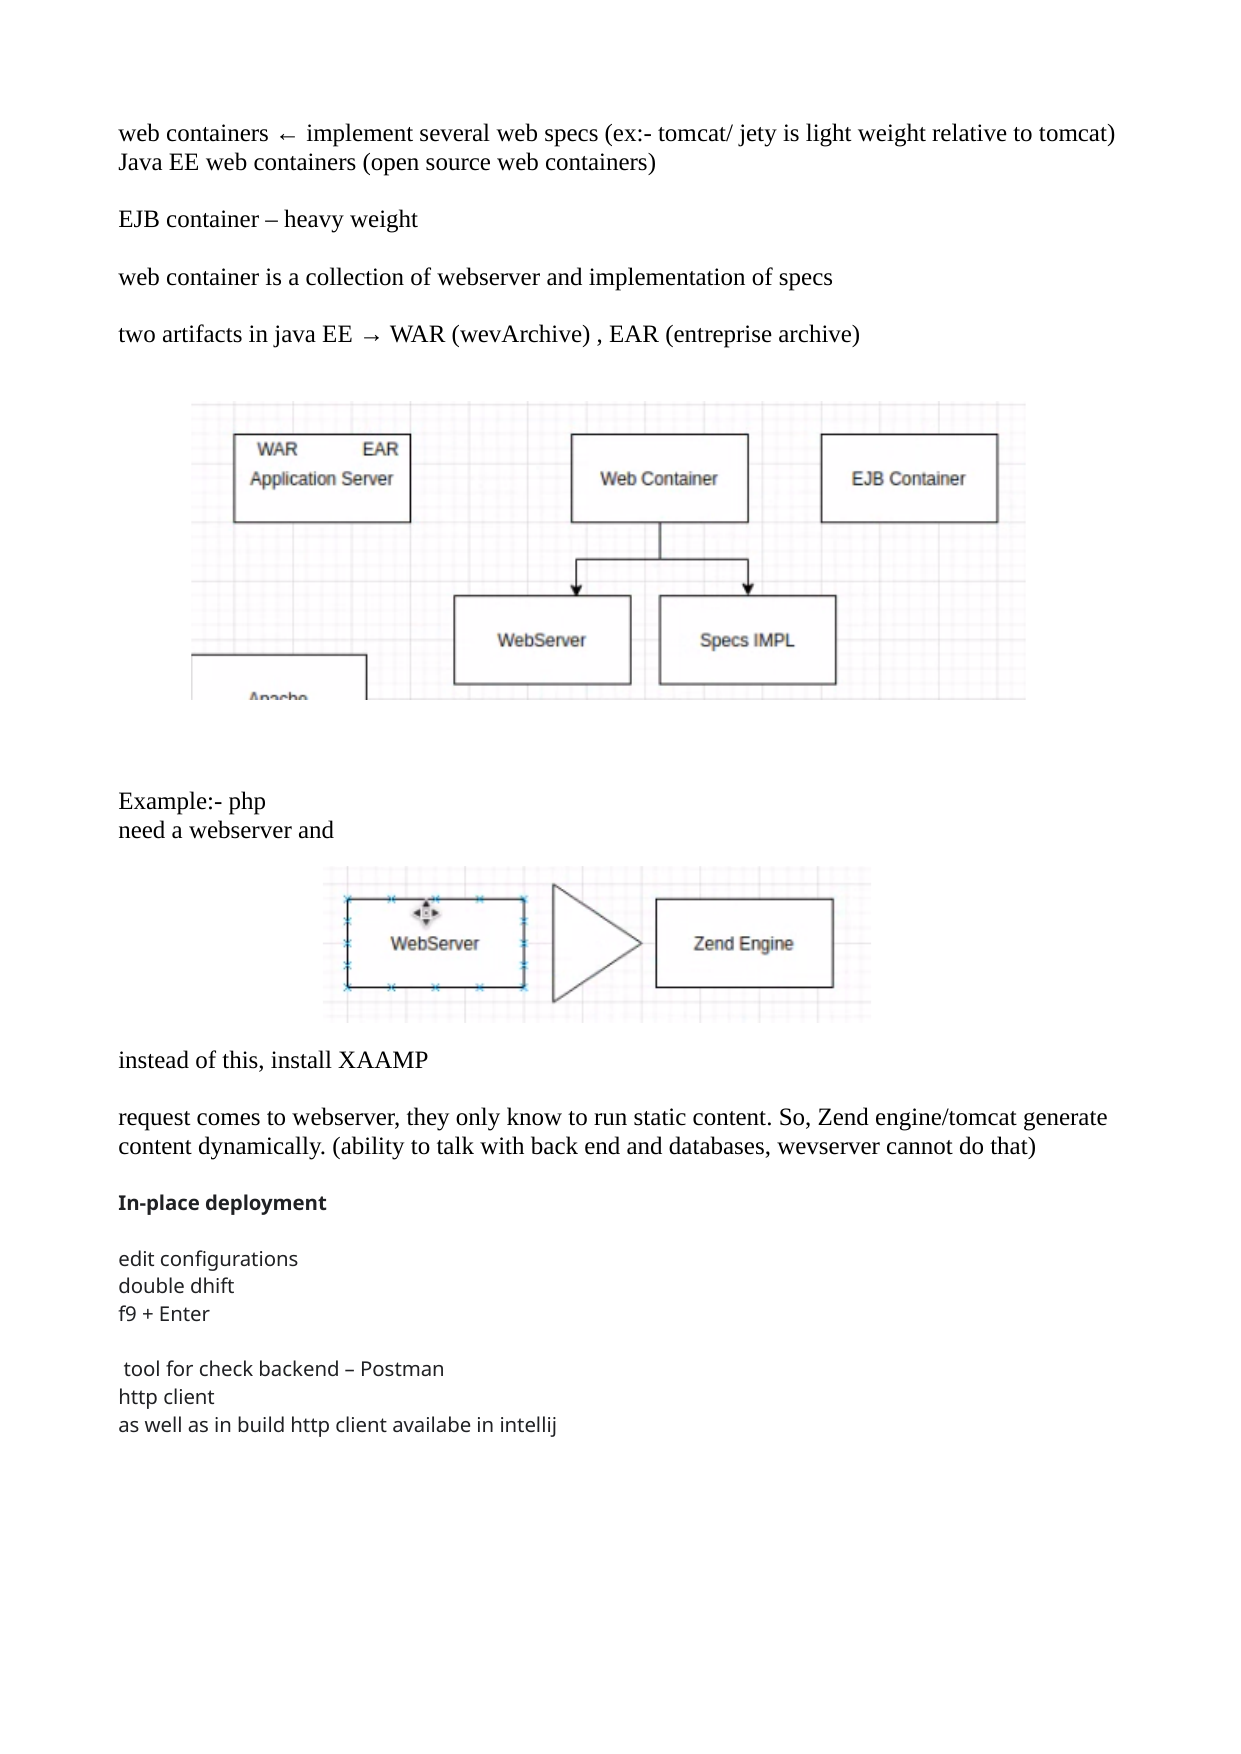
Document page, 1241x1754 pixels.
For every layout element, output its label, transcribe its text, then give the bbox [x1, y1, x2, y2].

text request comes to webserver, they only know to run static content. So, Zend engine/tomcat generate content dynamically. (ability to talk with back end and databases, wevserver cannot do that) [118, 1102, 1122, 1160]
text In-place deployment [118, 1189, 1122, 1216]
picture [191, 401, 1026, 700]
text http client [118, 1383, 1122, 1410]
picture [322, 866, 872, 1023]
text EJB container – heavy weight [118, 204, 1122, 233]
text two artifacts in java EE → WAR (wevArchive) , EAR (entreprise archive) [118, 319, 1122, 348]
text Java EE web containers (open source web containers) [118, 147, 1122, 176]
text f9 + Enter [118, 1299, 1122, 1327]
text instead of this, install XAAMP [118, 1045, 1122, 1074]
text double dhift [118, 1272, 1122, 1299]
text tool for check backend – Postman [118, 1355, 1122, 1383]
text edit configurations [118, 1244, 1122, 1272]
text Example:- php [118, 786, 1122, 815]
text web container is a collection of webserver and implementation of specs [118, 262, 1122, 291]
text web containers ← implement several web specs (ex:- tomcat/ jety is light weight relative to tomcat) [118, 118, 1122, 147]
text need a webserver and [118, 815, 1122, 844]
text as well as in build http client availabe in intellij [118, 1410, 1122, 1438]
